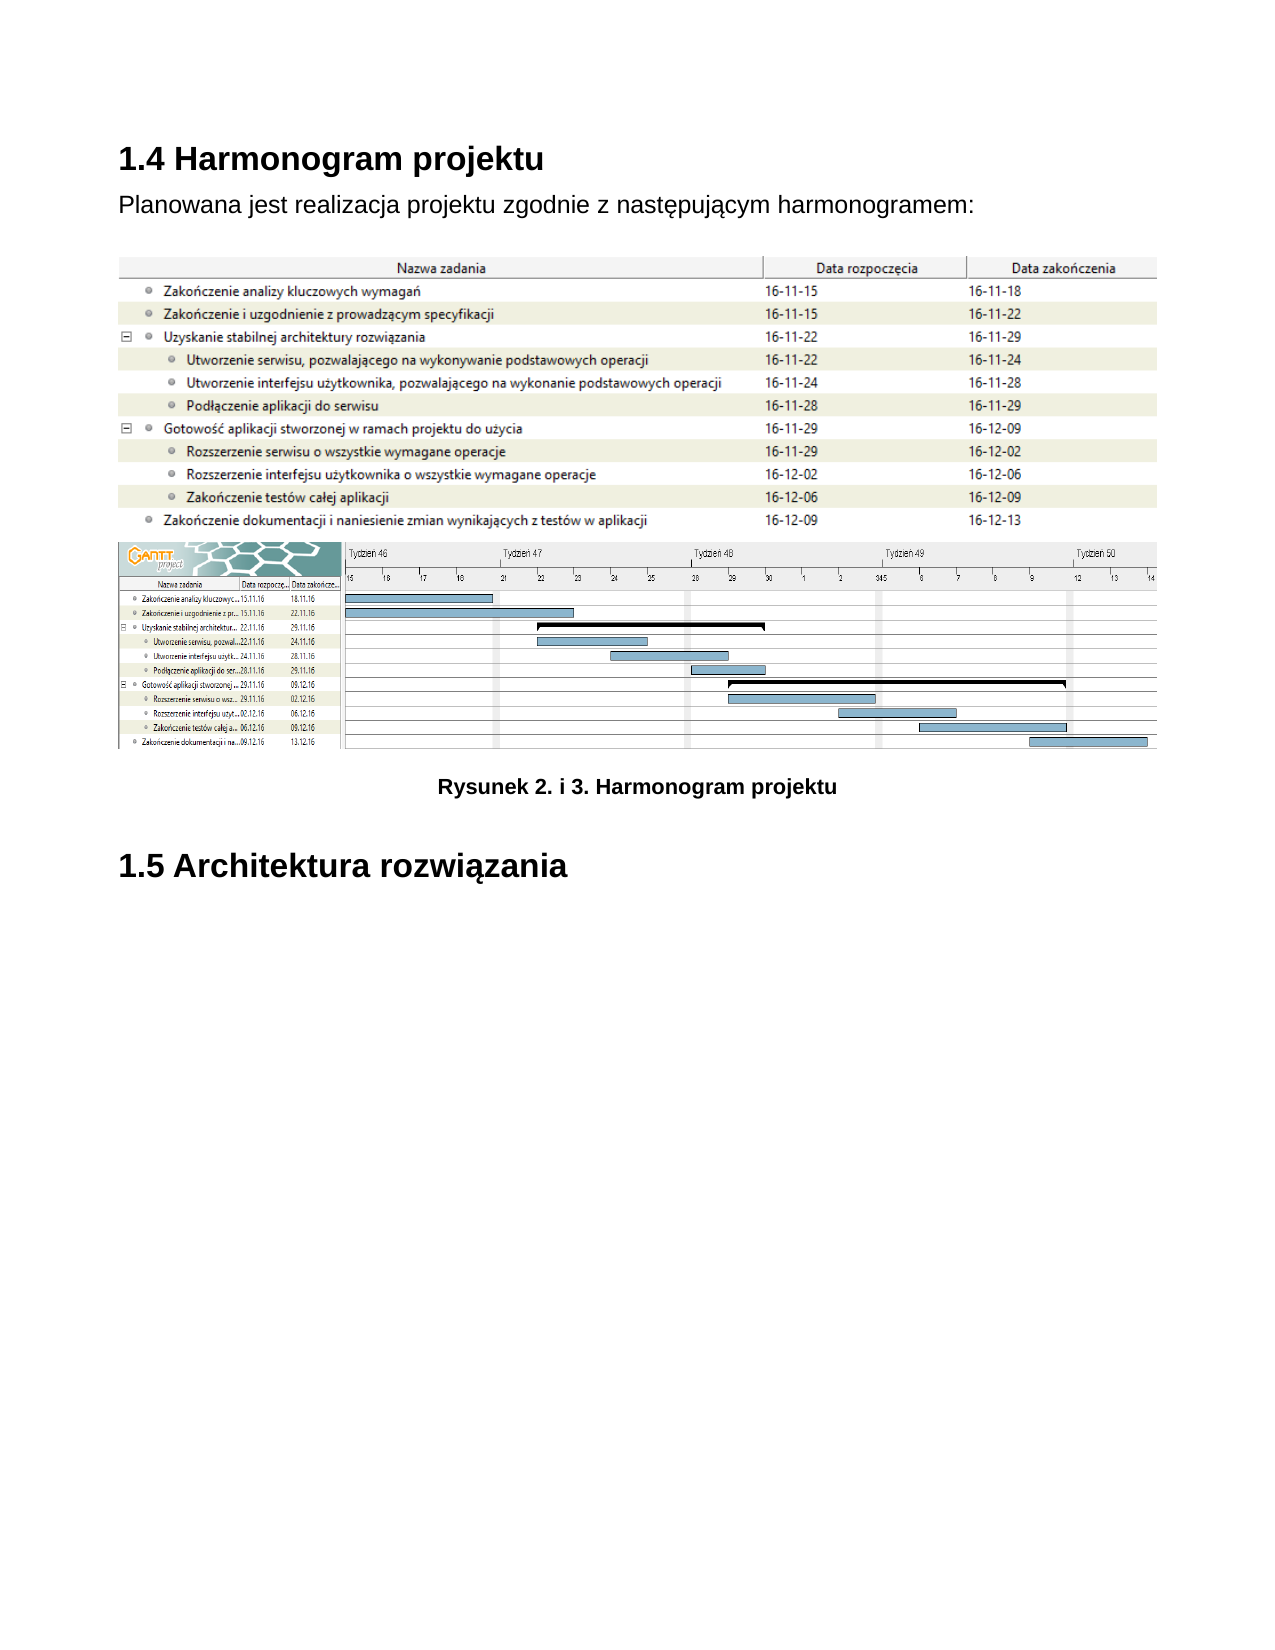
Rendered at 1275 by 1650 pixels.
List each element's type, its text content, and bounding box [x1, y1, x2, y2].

text Planowana jest realizacja projektu zgodnie z następującym harmonogramem: [118, 190, 1157, 219]
subtitle 1.5 Architektura rozwiązania [118, 845, 1157, 884]
picture [118, 542, 1157, 749]
picture [118, 256, 1157, 532]
subtitle 1.4 Harmonogram projektu [118, 139, 1157, 178]
text Rysunek 2. i 3. Harmonogram projektu [118, 774, 1157, 799]
